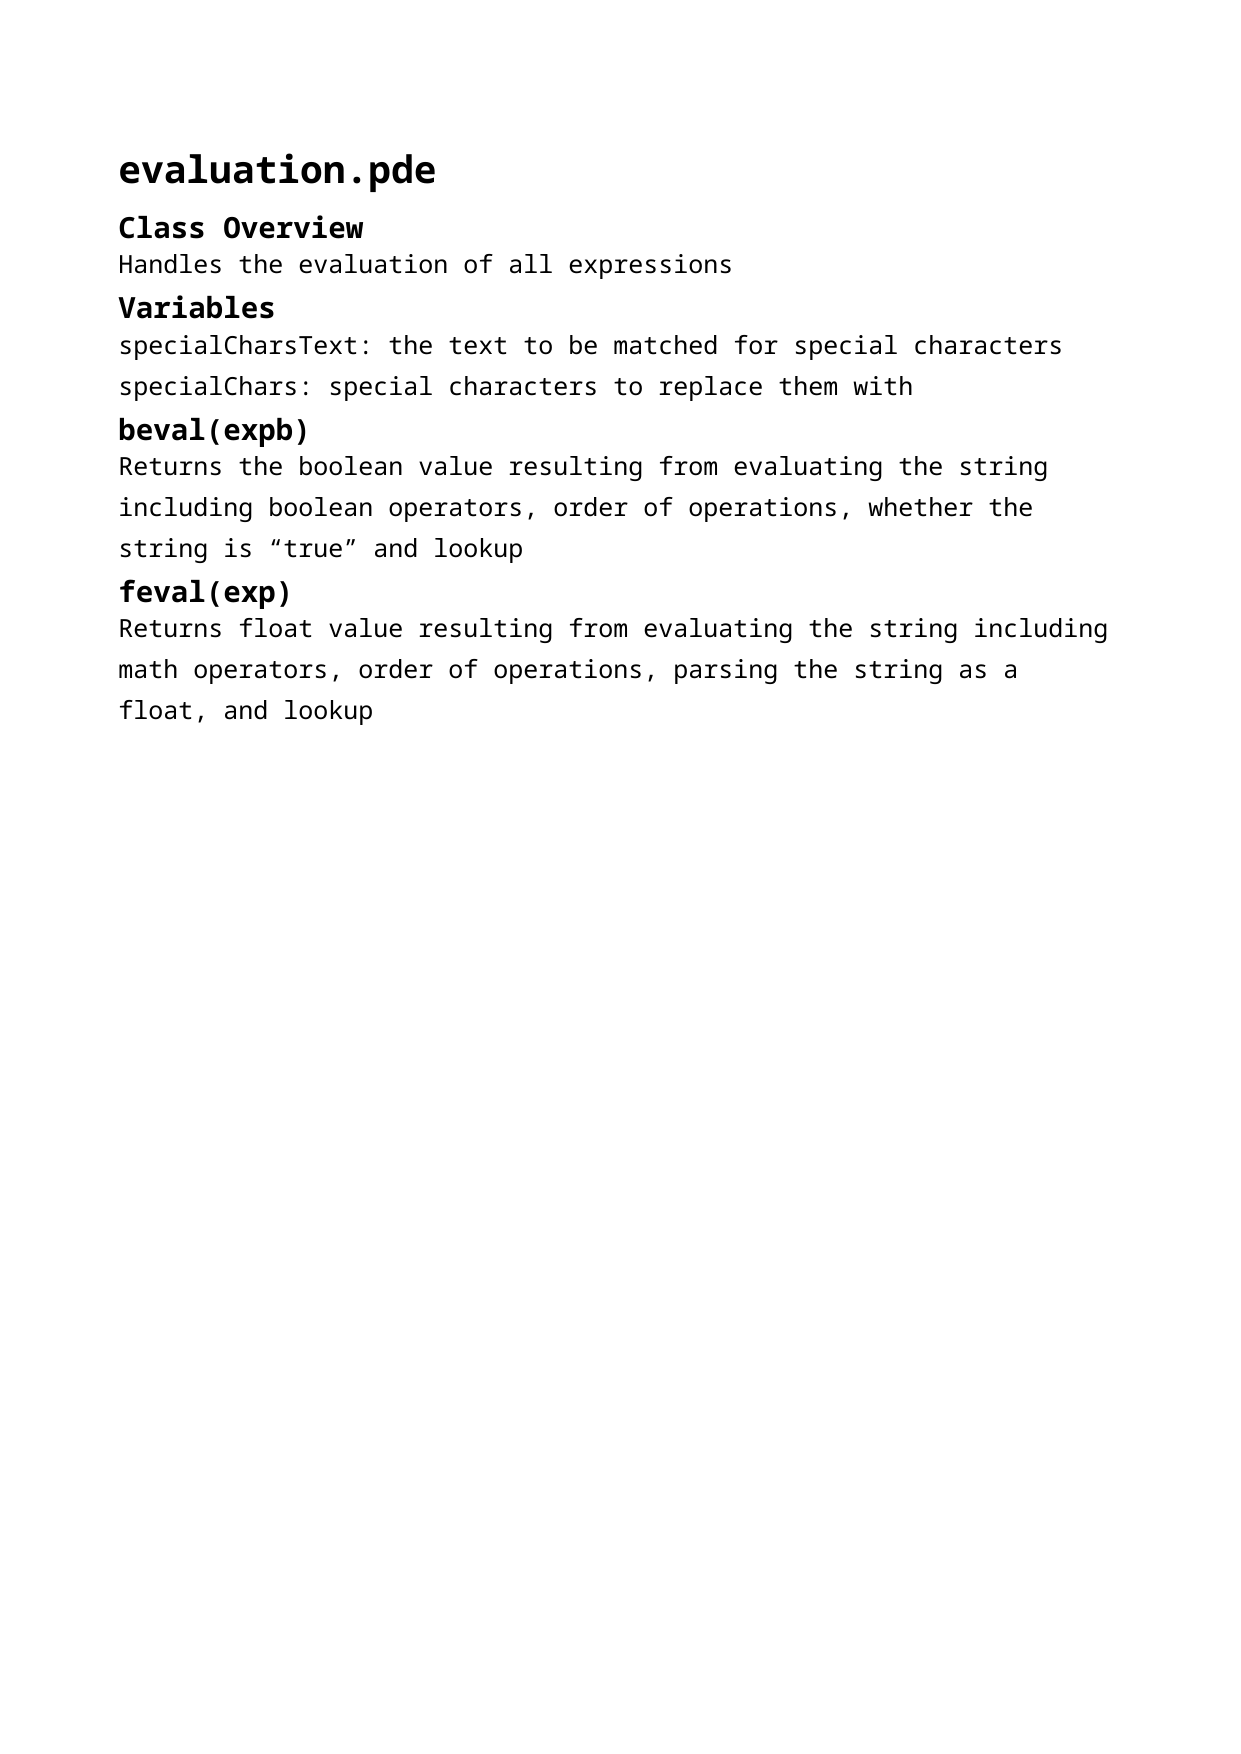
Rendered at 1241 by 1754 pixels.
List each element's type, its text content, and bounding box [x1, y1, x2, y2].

subtitle Class Overview [118, 207, 1122, 247]
text Returns the boolean value resulting from evaluating the string including boolean operators, order of operations, whether the string is “true” and lookup [118, 449, 1122, 564]
subtitle Variables [118, 288, 1122, 327]
subtitle feval(exp) [118, 571, 1122, 611]
text specialChars: special characters to replace them with [118, 368, 1122, 402]
text Returns float value resulting from evaluating the string including math operators, order of operations, parsing the string as a float, and lookup [118, 611, 1122, 727]
subtitle evaluation.pde [118, 143, 1122, 195]
subtitle beval(expb) [118, 409, 1122, 449]
text Handles the evaluation of all expressions [118, 247, 1122, 281]
text specialCharsText: the text to be matched for special characters [118, 327, 1122, 362]
